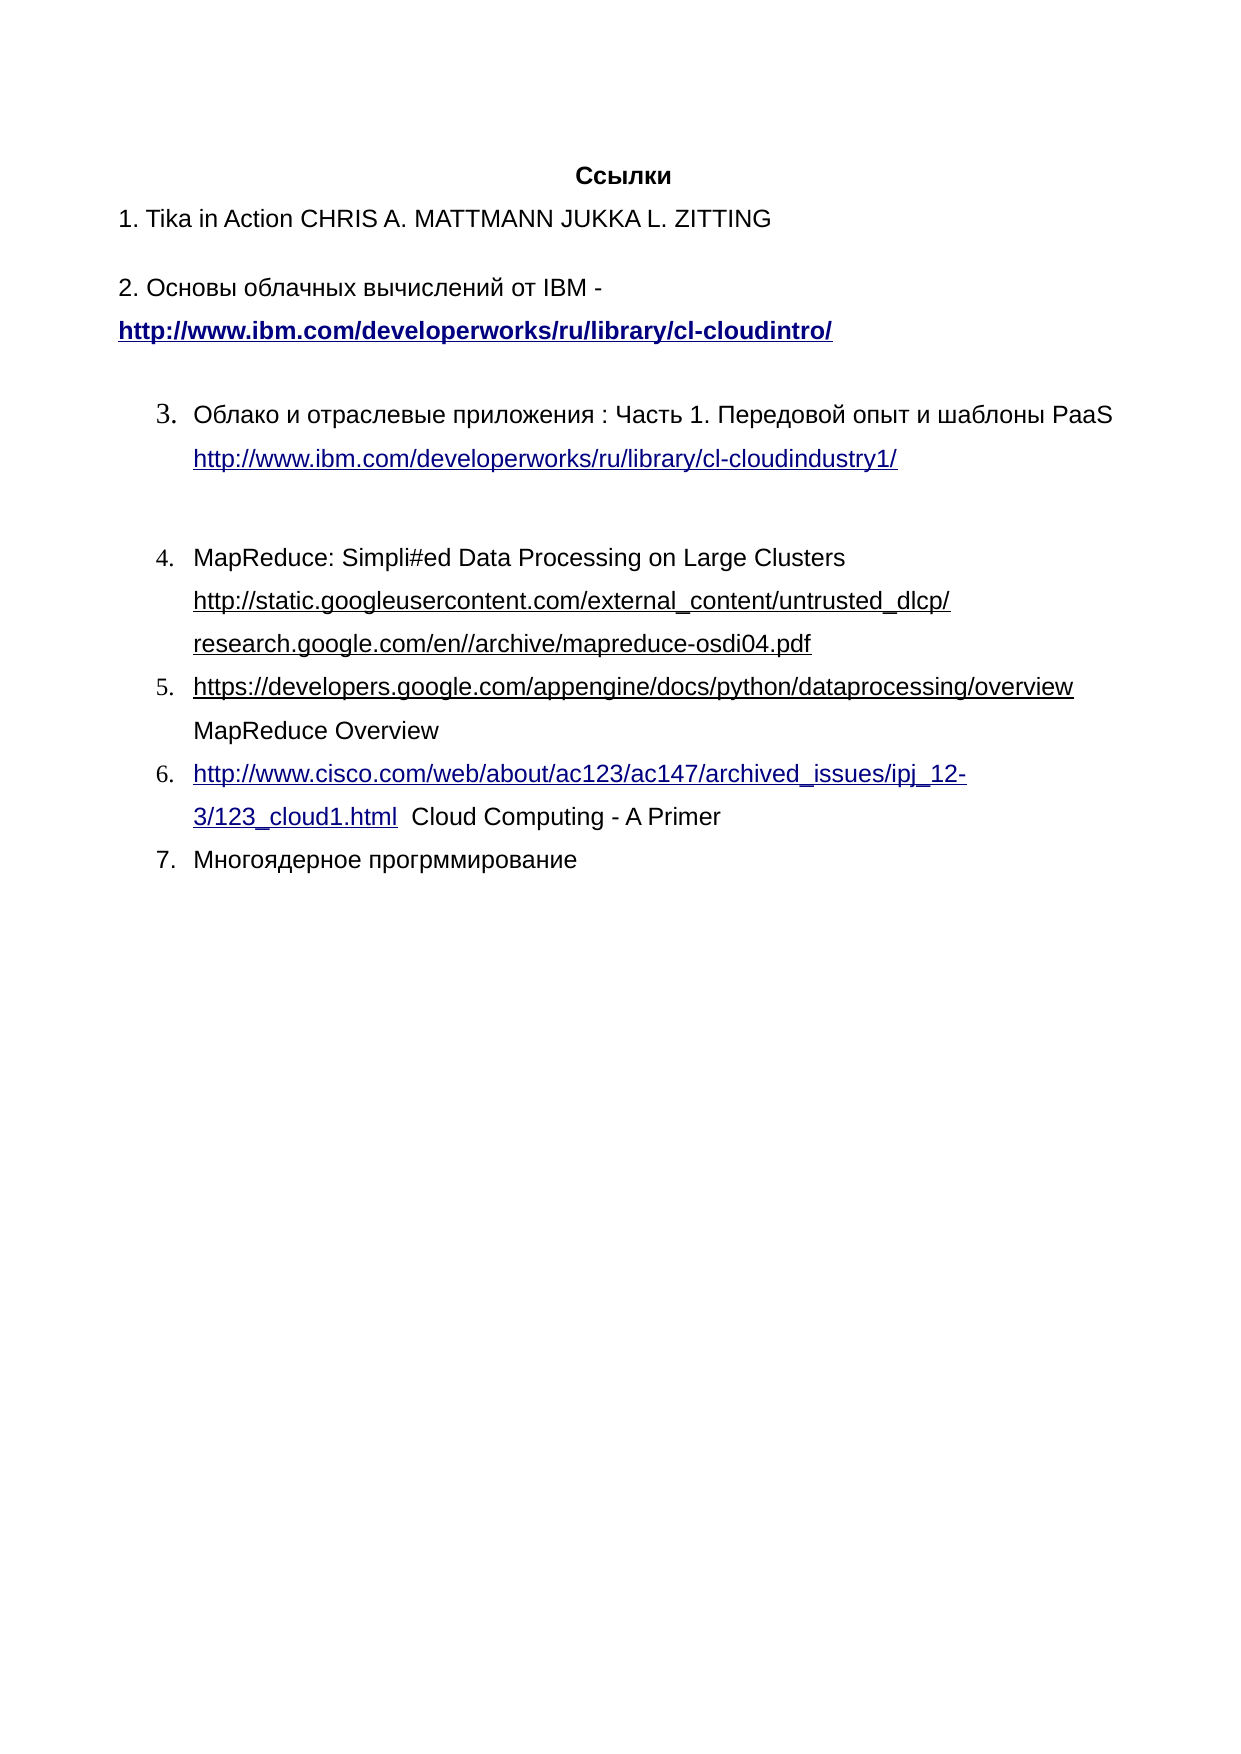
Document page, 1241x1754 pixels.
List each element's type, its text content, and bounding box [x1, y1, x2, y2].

list Многоядерное прогрммирование [156, 845, 1122, 874]
list http://www.cisco.com/web/about/ac123/ac147/archived_issues/ipj_12-3/123_cloud1.html Cloud Computing - A Primer [156, 759, 1122, 831]
text 1. Tika in Action CHRIS A. MATTMANN JUKKA L. ZITTING [118, 204, 1122, 233]
subtitle 2. Основы облачных вычислений от IBM - http://www.ibm.com/developerworks/ru/library/cl-cloudintro/ [118, 272, 1122, 344]
subtitle Облако и отраслевые приложения : Часть 1. Передовой опыт и шаблоны PaaS http://www.ibm.com/developerworks/ru/library/cl-cloudindustry1/ [156, 396, 1122, 473]
list https://developers.google.com/appengine/docs/python/dataprocessing/overview MapReduce Overview [156, 672, 1122, 744]
text Ссылки [118, 161, 1122, 190]
list MapReduce: Simpli#ed Data Processing on Large Clusters http://static.googleusercontent.com/external_content/untrusted_dlcp/research.google.com/en//archive/mapreduce-osdi04.pdf [156, 543, 1122, 658]
